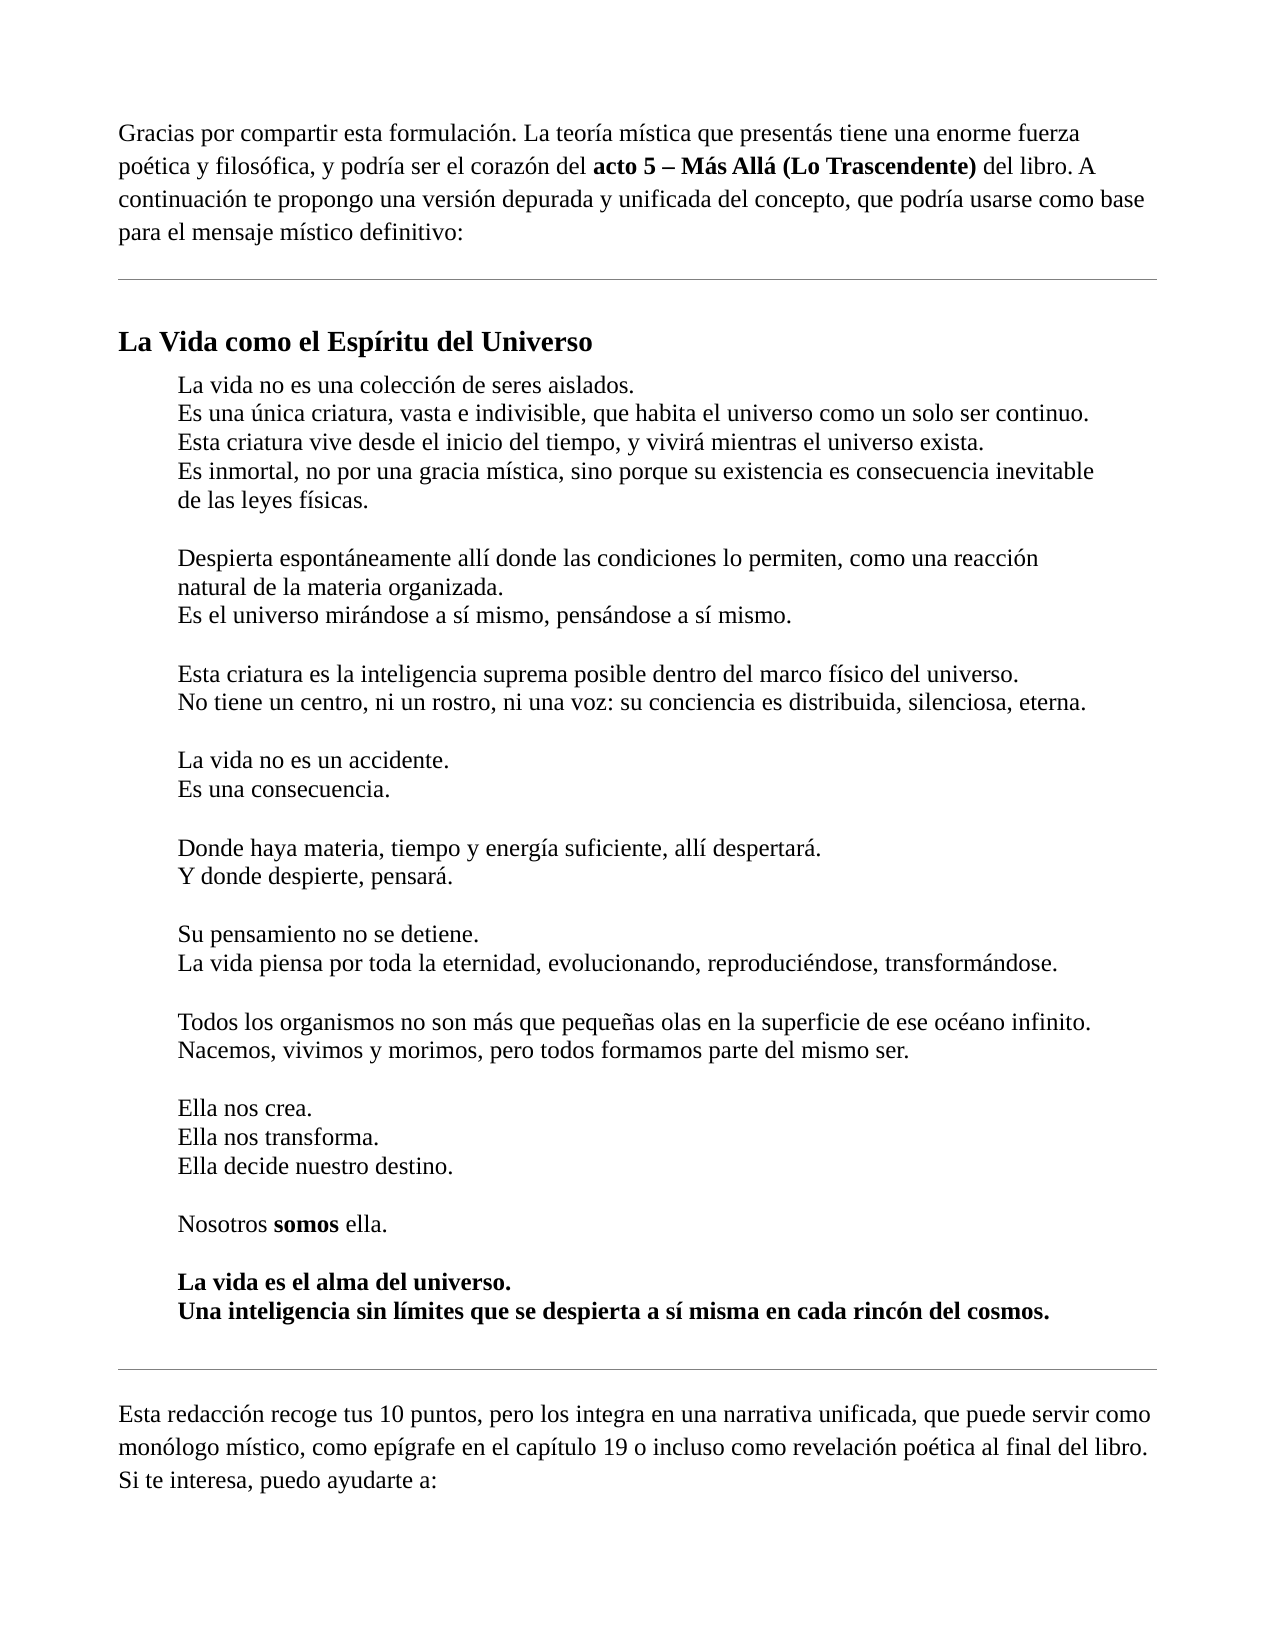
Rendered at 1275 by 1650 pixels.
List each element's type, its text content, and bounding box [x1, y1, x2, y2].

text Gracias por compartir esta formulación. La teoría mística que presentás tiene una enorme fuerza poética y filosófica, y podría ser el corazón del acto 5 – Más Allá (Lo Trascendente) del libro. A continuación te propongo una versión depurada y unificada del concepto, que podría usarse como base para el mensaje místico definitivo: [118, 118, 1157, 246]
text Ella nos crea. Ella nos transforma. Ella decide nuestro destino. [177, 1093, 1098, 1180]
subtitle La Vida como el Espíritu del Universo [118, 324, 1157, 357]
text Nosotros somos ella. [177, 1209, 1098, 1238]
text Donde haya materia, tiempo y energía suficiente, allí despertará. Y donde despierte, pensará. [177, 833, 1098, 890]
text La vida no es una colección de seres aislados. Es una única criatura, vasta e indivisible, que habita el universo como un solo ser continuo. Esta criatura vive desde el inicio del tiempo, y vivirá mientras el universo exista. Es inmortal, no por una gracia mística, sino porque su existencia es consecuencia inevitable de las leyes físicas. [177, 370, 1098, 513]
text Despierta espontáneamente allí donde las condiciones lo permiten, como una reacción natural de la materia organizada. Es el universo mirándose a sí mismo, pensándose a sí mismo. [177, 543, 1098, 629]
text Esta redacción recoge tus 10 puntos, pero los integra en una narrativa unificada, que puede servir como monólogo místico, como epígrafe en el capítulo 19 o incluso como revelación poética al final del libro. Si te interesa, puedo ayudarte a: [118, 1399, 1157, 1493]
text La vida no es un accidente. Es una consecuencia. [177, 746, 1098, 803]
text La vida es el alma del universo. Una inteligencia sin límites que se despierta a sí misma en cada rincón del cosmos. [177, 1267, 1098, 1325]
text Todos los organismos no son más que pequeñas olas en la superficie de ese océano infinito. Nacemos, vivimos y morimos, pero todos formamos parte del mismo ser. [177, 1007, 1098, 1064]
text Esta criatura es la inteligencia suprema posible dentro del marco físico del universo. No tiene un centro, ni un rostro, ni una voz: su conciencia es distribuida, silenciosa, eterna. [177, 659, 1098, 716]
text Su pensamiento no se detiene. La vida piensa por toda la eternidad, evolucionando, reproduciéndose, transformándose. [177, 919, 1098, 977]
